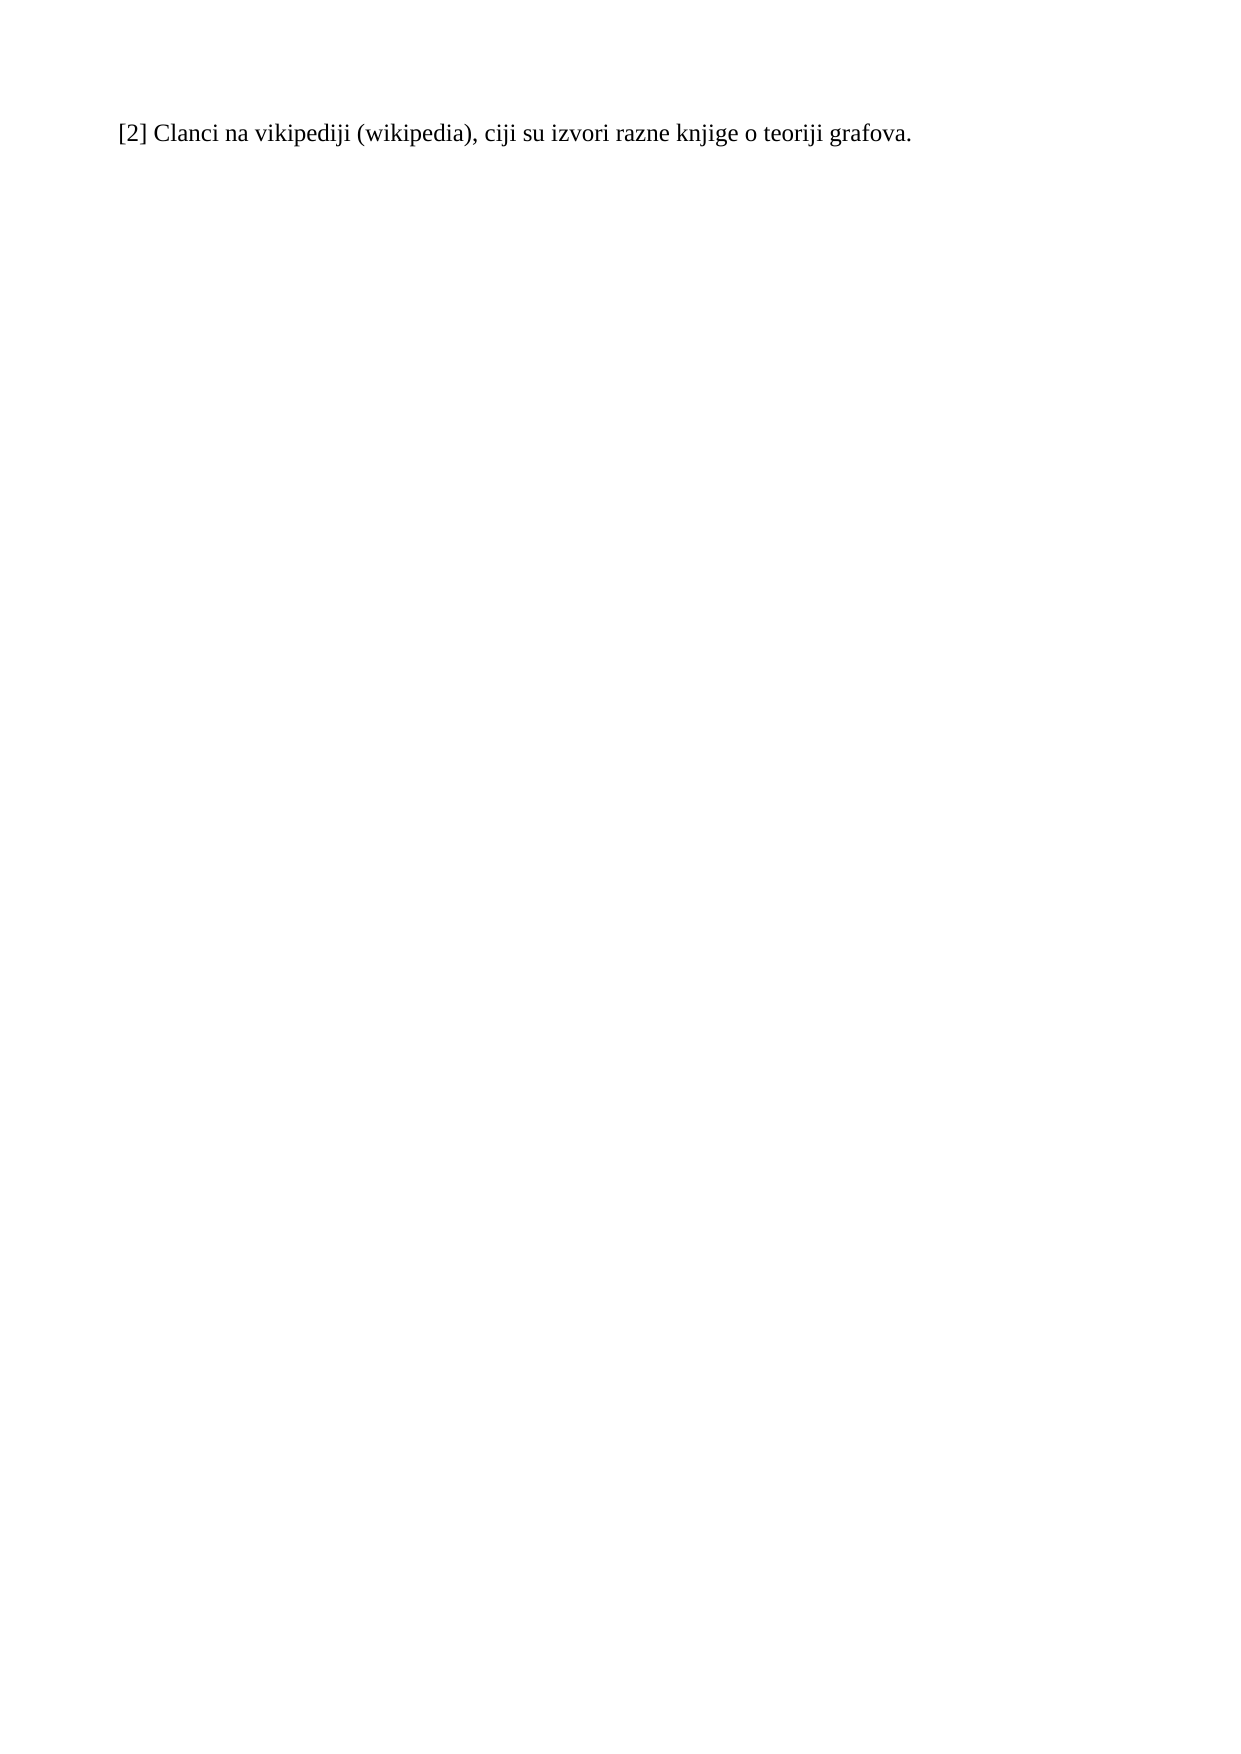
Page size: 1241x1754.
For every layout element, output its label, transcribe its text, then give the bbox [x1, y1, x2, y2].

text [2] Clanci na vikipediji (wikipedia), ciji su izvori razne knjige o teoriji grafova. [118, 118, 1122, 147]
